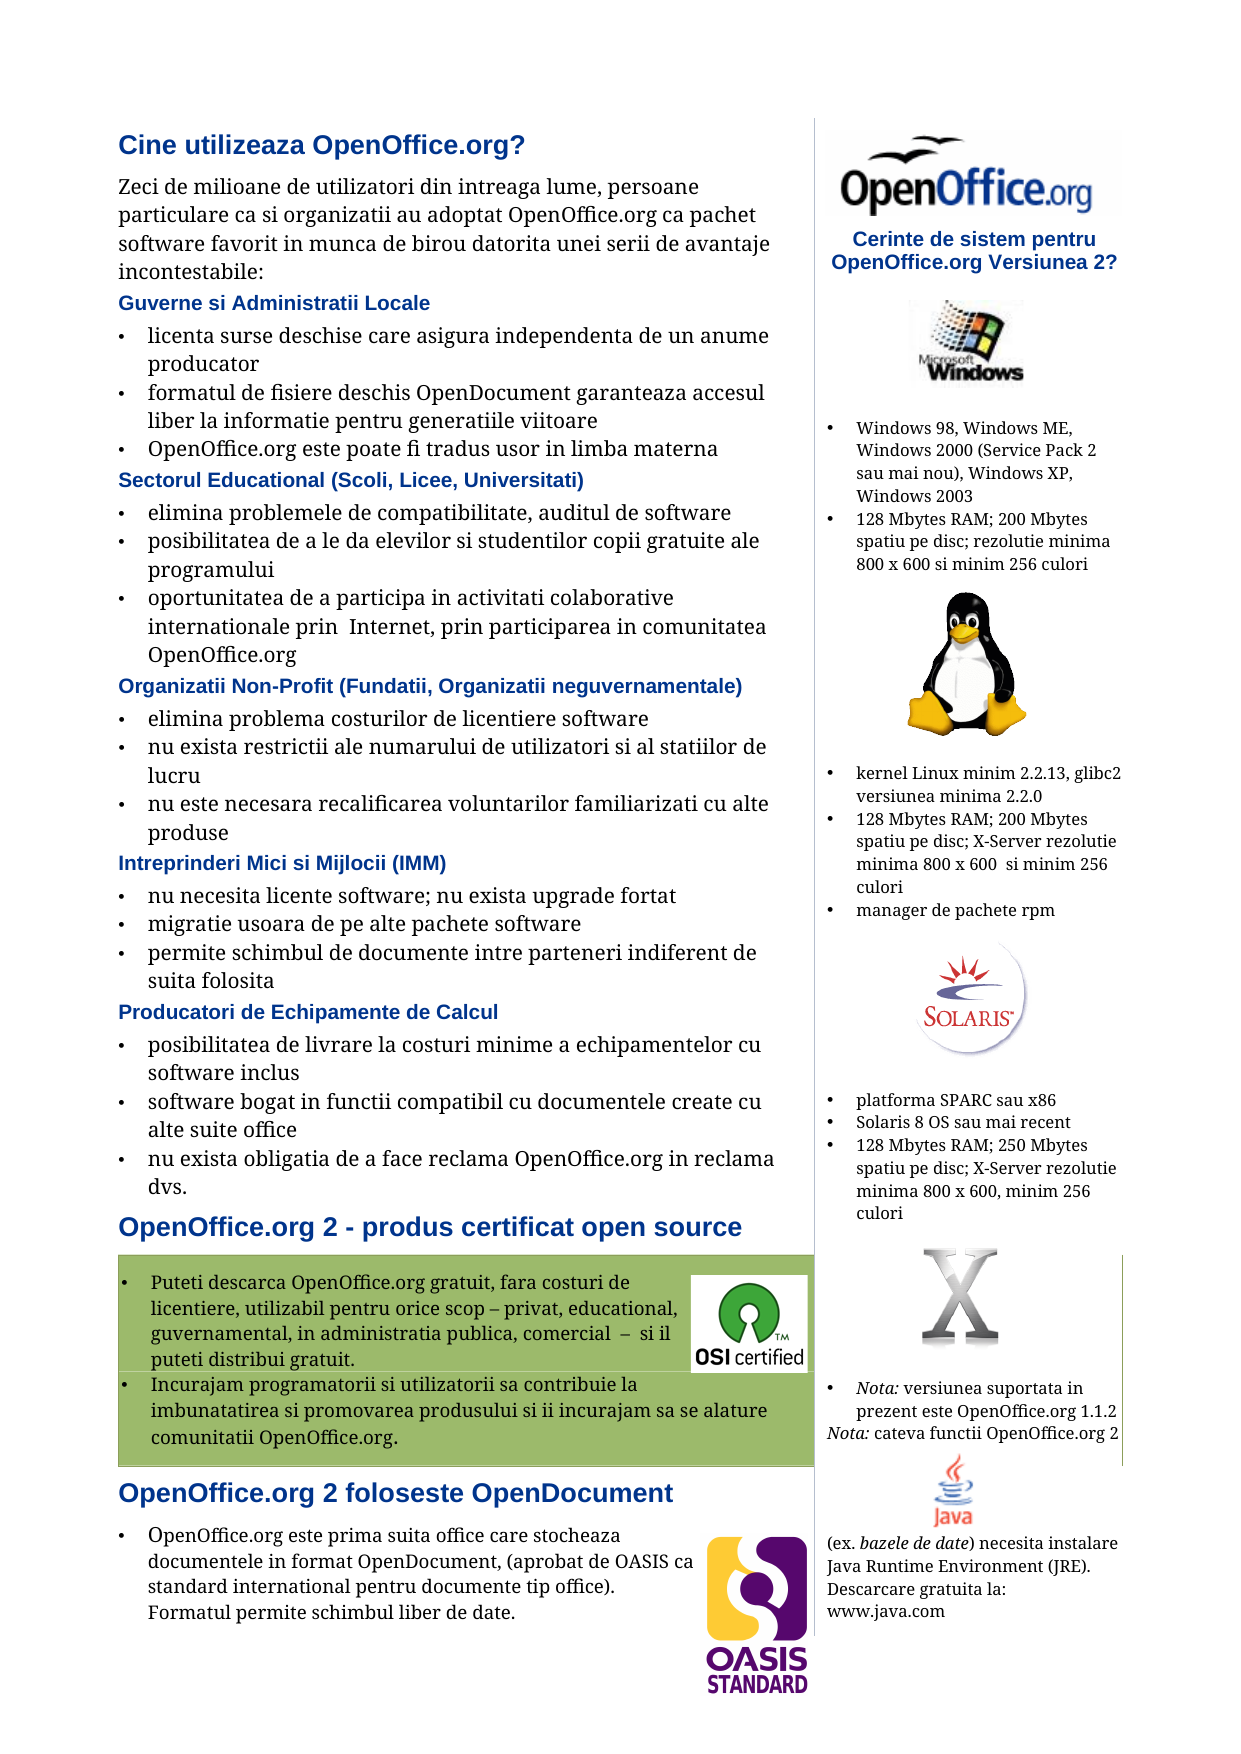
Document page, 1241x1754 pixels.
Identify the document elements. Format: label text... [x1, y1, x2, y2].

subtitle Cerinte de sistem pentru OpenOffice.org Versiunea 2? [827, 216, 1122, 274]
picture [700, 1533, 808, 1696]
picture [825, 130, 1122, 216]
list licenta surse deschise care asigura independenta de un anume producator [118, 321, 814, 378]
list nu exista obligatia de a face reclama OpenOffice.org in reclama dvs. [118, 1144, 814, 1201]
picture [921, 1236, 999, 1354]
list 128 Mbytes RAM; 200 Mbytes spatiu pe disc; rezolutie minima 800 x 600 si minim 256 culori [827, 507, 1122, 575]
list elimina problema costurilor de licentiere software [118, 704, 814, 732]
list nu necesita licente software; nu exista upgrade fortat [118, 881, 814, 909]
list posibilitatea de a le da elevilor si studentilor copii gratuite ale programului [118, 527, 814, 583]
picture [899, 587, 1033, 740]
subtitle OpenOffice.org 2 - produs certificat open source [118, 1212, 814, 1243]
list migratie usoara de pe alte pachete software [118, 909, 814, 938]
list posibilitatea de livrare la costuri minime a echipamentelor cu software inclus [118, 1030, 814, 1087]
list Solaris 8 OS sau mai recent [827, 1111, 1122, 1134]
text Zeci de milioane de utilizatori din intreaga lume, persoane particulare ca si organizatii au adoptat OpenOffice.org ca pachet software favorit in munca de birou datorita unei serii de avantaje incontestabile: [118, 172, 814, 286]
picture [690, 1275, 808, 1373]
list oportunitatea de a participa in activitati colaborative internationale prin Internet, prin participarea in comunitatea OpenOffice.org [118, 583, 814, 669]
list 128 Mbytes RAM; 250 Mbytes spatiu pe disc; X-Server rezolutie minima 800 x 600, minim 256 culori [827, 1134, 1122, 1225]
subtitle Sectorul Educational (Scoli, Licee, Universitati) [118, 469, 814, 492]
list Nota: versiunea suportata in prezent este OpenOffice.org 1.1.2 [827, 1376, 1122, 1422]
subtitle Cine utilizeaza OpenOffice.org? [118, 130, 814, 160]
list platforma SPARC sau x86 [827, 1088, 1122, 1111]
text Nota: cateva functii OpenOffice.org 2 (ex. bazele de date) necesita instalare Java Runtime Environment (JRE). Descarcare gratuita la: www.java.com [827, 1422, 1122, 1623]
subtitle Producatori de Echipamente de Calcul [118, 1001, 814, 1024]
subtitle [827, 124, 1122, 130]
list kernel Linux minim 2.2.13, glibc2 versiunea minima 2.2.0 [827, 762, 1122, 807]
list 128 Mbytes RAM; 200 Mbytes spatiu pe disc; X-Server rezolutie minima 800 x 600 si minim 256 culori [827, 807, 1122, 898]
list elimina problemele de compatibilitate, auditul de software [118, 498, 814, 527]
picture [908, 300, 1024, 388]
list nu este necesara recalificarea voluntarilor familiarizati cu alte produse [118, 789, 814, 846]
list OpenOffice.org este poate fi tradus usor in limba materna [118, 434, 814, 463]
list Incurajam programatorii si utilizatorii sa contribuie la imbunatatirea si promovarea produsului si ii incurajam sa se alature comunitatii OpenOffice.org. [119, 1357, 814, 1466]
list Puteti descarca OpenOffice.org gratuit, fara costuri de licentiere, utilizabil pentru orice scop – privat, educational, guvernamental, in administratia publica, comercial – si il puteti distribui gratuit. [119, 1256, 814, 1357]
list permite schimbul de documente intre parteneri indiferent de suita folosita [118, 938, 814, 995]
picture [905, 940, 1034, 1060]
list manager de pachete rpm [827, 898, 1122, 921]
subtitle OpenOffice.org 2 foloseste OpenDocument [118, 1478, 814, 1508]
picture [875, 1449, 1036, 1532]
subtitle Organizatii Non-Profit (Fundatii, Organizatii neguvernamentale) [118, 675, 814, 698]
subtitle Guverne si Administratii Locale [118, 292, 814, 315]
list Windows 98, Windows ME, Windows 2000 (Service Pack 2 sau mai nou), Windows XP, Windows 2003 [827, 416, 1122, 507]
list formatul de fisiere deschis OpenDocument garanteaza accesul liber la informatie pentru generatiile viitoare [118, 378, 814, 434]
subtitle Intreprinderi Mici si Mijlocii (IMM) [118, 852, 814, 875]
list software bogat in functii compatibil cu documentele create cu alte suite office [118, 1087, 814, 1144]
list nu exista restrictii ale numarului de utilizatori si al statiilor de lucru [118, 732, 814, 789]
list OpenOffice.org este prima suita office care stocheaza documentele in format OpenDocument, (aprobat de OASIS ca standard international pentru documente tip office). Formatul permite schimbul liber de date. [118, 1520, 814, 1625]
